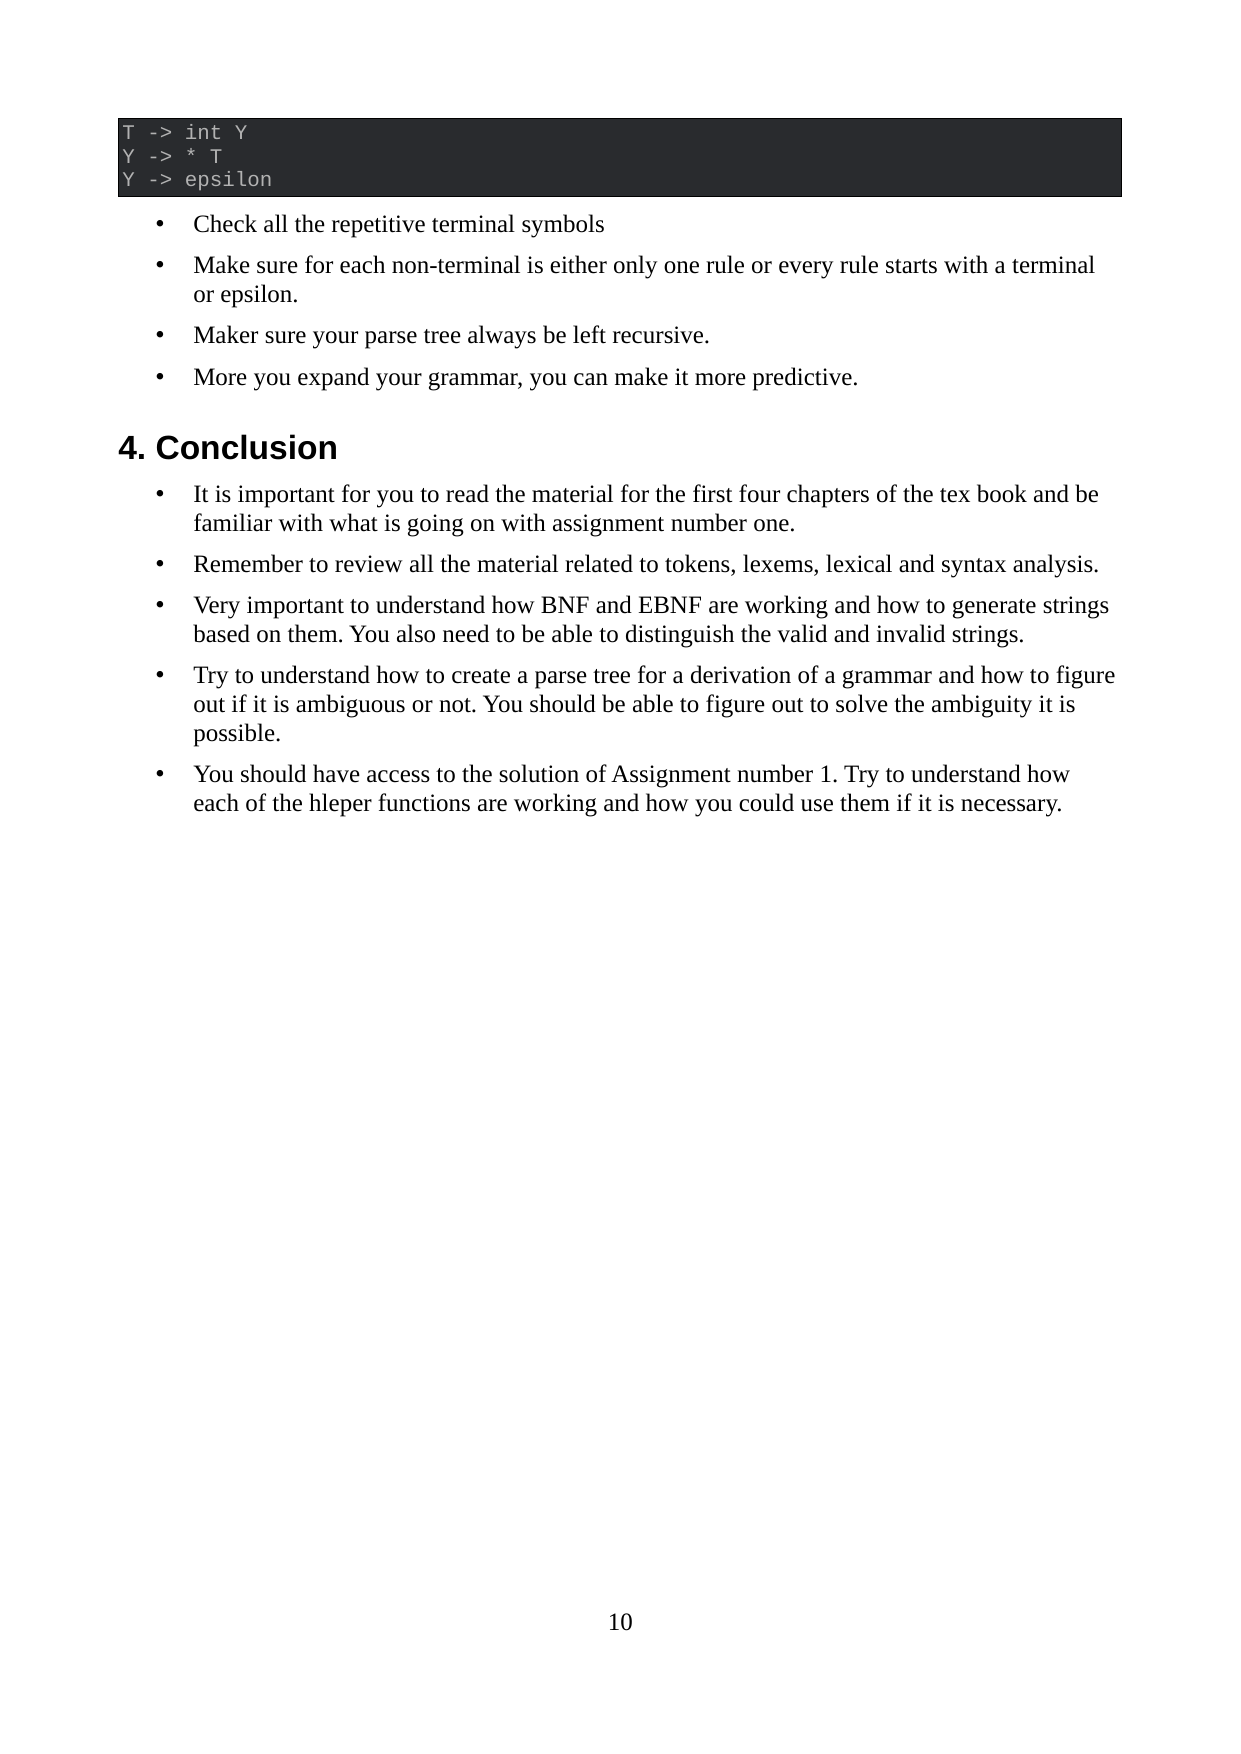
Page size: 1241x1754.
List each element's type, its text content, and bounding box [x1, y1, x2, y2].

list You should have access to the solution of Assignment number 1. Try to understand how each of the hleper functions are working and how you could use them if it is necessary. [156, 759, 1122, 817]
list Make sure for each non-terminal is either only one rule or every rule starts with a terminal or epsilon. [156, 251, 1122, 308]
list Check all the repetitive terminal symbols [156, 209, 1122, 238]
list It is important for you to read the material for the first four chapters of the tex book and be familiar with what is going on with assignment number one. [156, 479, 1122, 537]
list Maker sure your parse tree always be left recursive. [156, 321, 1122, 349]
subtitle Conclusion [118, 428, 1122, 467]
list Very important to understand how BNF and EBNF are working and how to generate strings based on them. You also need to be able to distinguish the valid and invalid strings. [156, 591, 1122, 648]
text Y -> * T [119, 142, 1121, 165]
text Y -> epsilon [119, 165, 1121, 196]
text T -> int Y [119, 119, 1121, 142]
list More you expand your grammar, you can make it more predictive. [156, 362, 1122, 391]
list Remember to review all the material related to tokens, lexems, lexical and syntax analysis. [156, 549, 1122, 578]
list Try to understand how to create a parse tree for a derivation of a grammar and how to figure out if it is ambiguous or not. You should be able to figure out to solve the ambiguity it is possible. [156, 661, 1122, 747]
